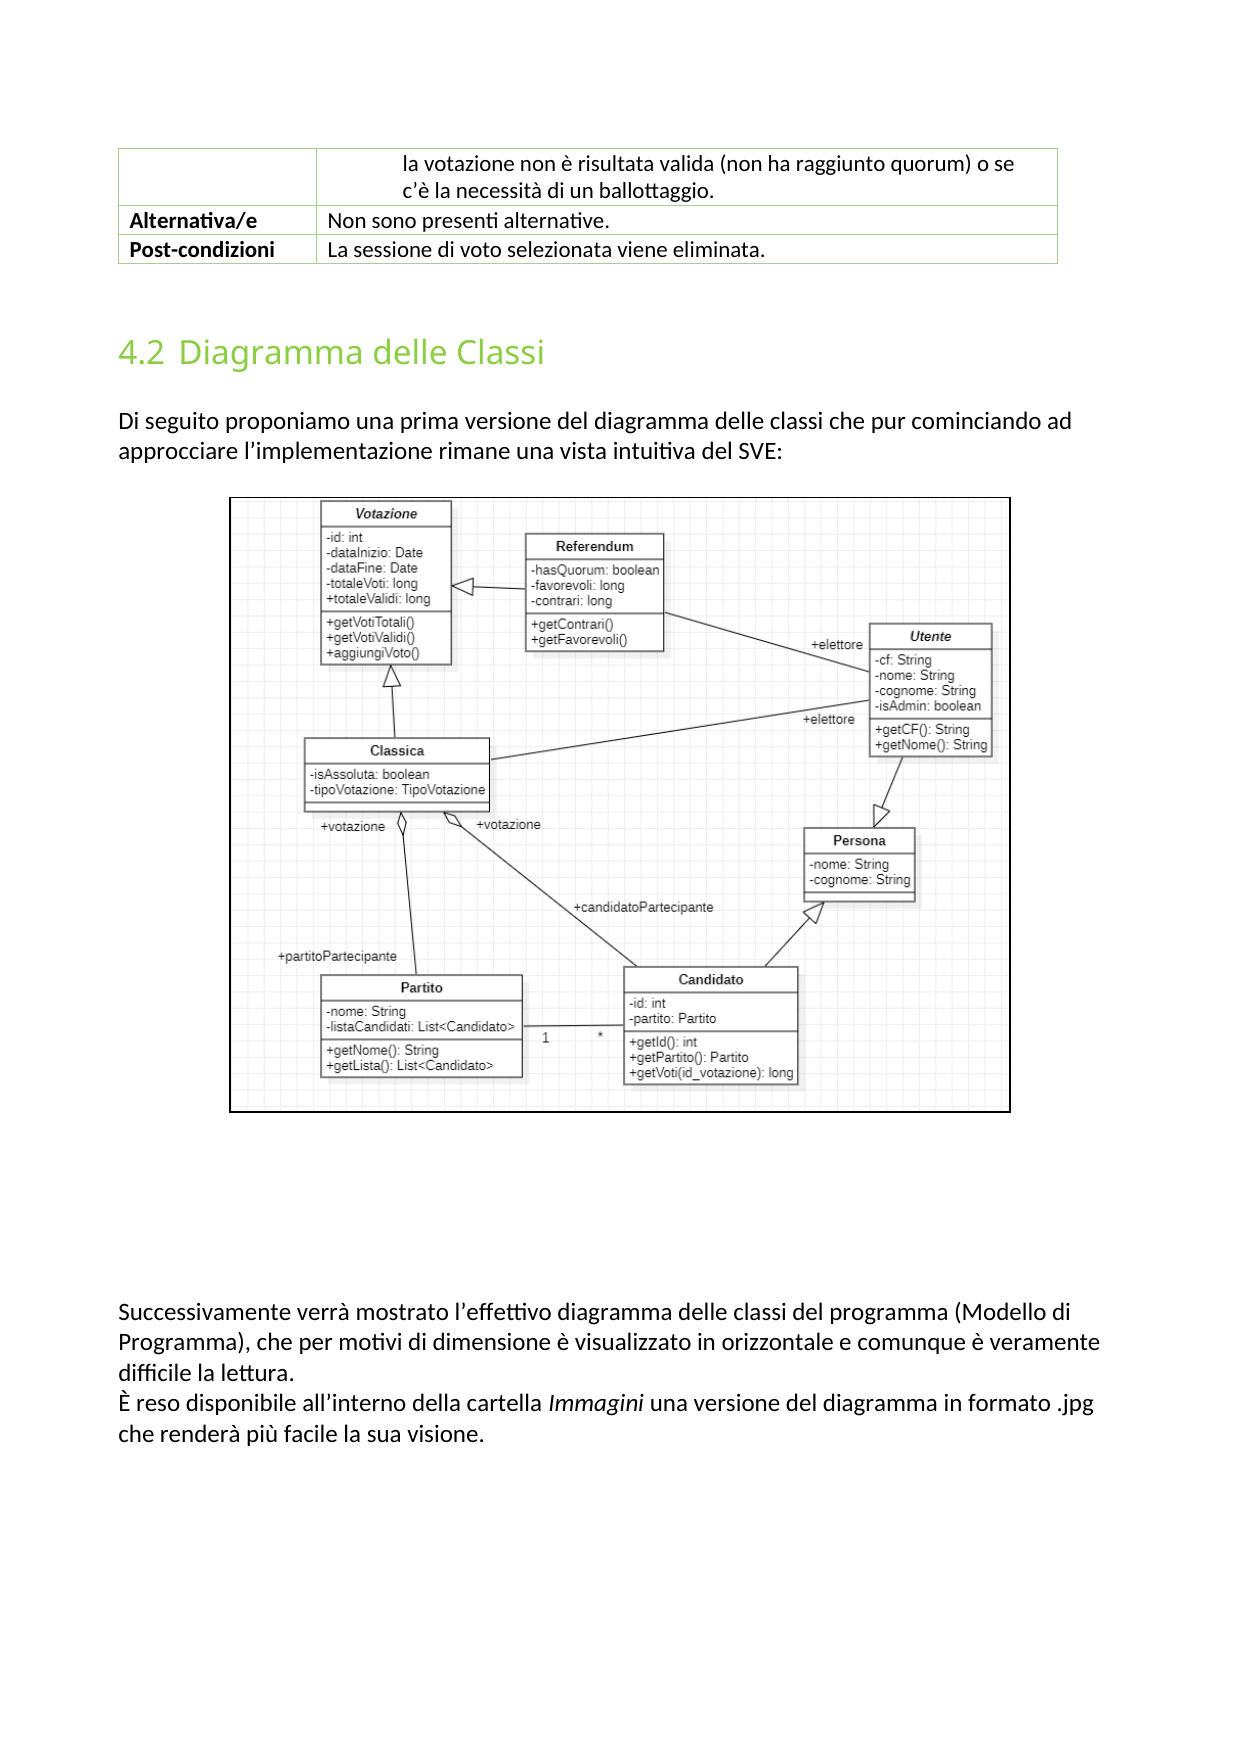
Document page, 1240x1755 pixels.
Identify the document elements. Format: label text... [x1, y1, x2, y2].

table_cell la votazione non è risultata valida (non ha raggiunto quorum) o se c’è la necessità di un ballottaggio. [317, 149, 1057, 205]
text Di seguito proponiamo una prima versione del diagramma delle classi che pur cominciando ad approcciare l’implementazione rimane una vista intuitiva del SVE: [118, 405, 1121, 466]
text Successivamente verrà mostrato l’effettivo diagramma delle classi del programma (Modello di Programma), che per motivi di dimensione è visualizzato in orizzontale e comunque è veramente difficile la lettura. [118, 1296, 1121, 1387]
table_cell Non sono presenti alternative. [317, 206, 1057, 234]
table_cell Post-condizioni [119, 235, 316, 263]
text È reso disponibile all’interno della cartella Immagini una versione del diagramma in formato .jpg che renderà più facile la sua visione. [118, 1387, 1121, 1448]
subtitle Diagramma delle Classi [118, 329, 1121, 374]
table_cell La sessione di voto selezionata viene eliminata. [317, 235, 1057, 263]
table_cell [119, 149, 316, 205]
table_cell Alternativa/e [119, 206, 316, 234]
